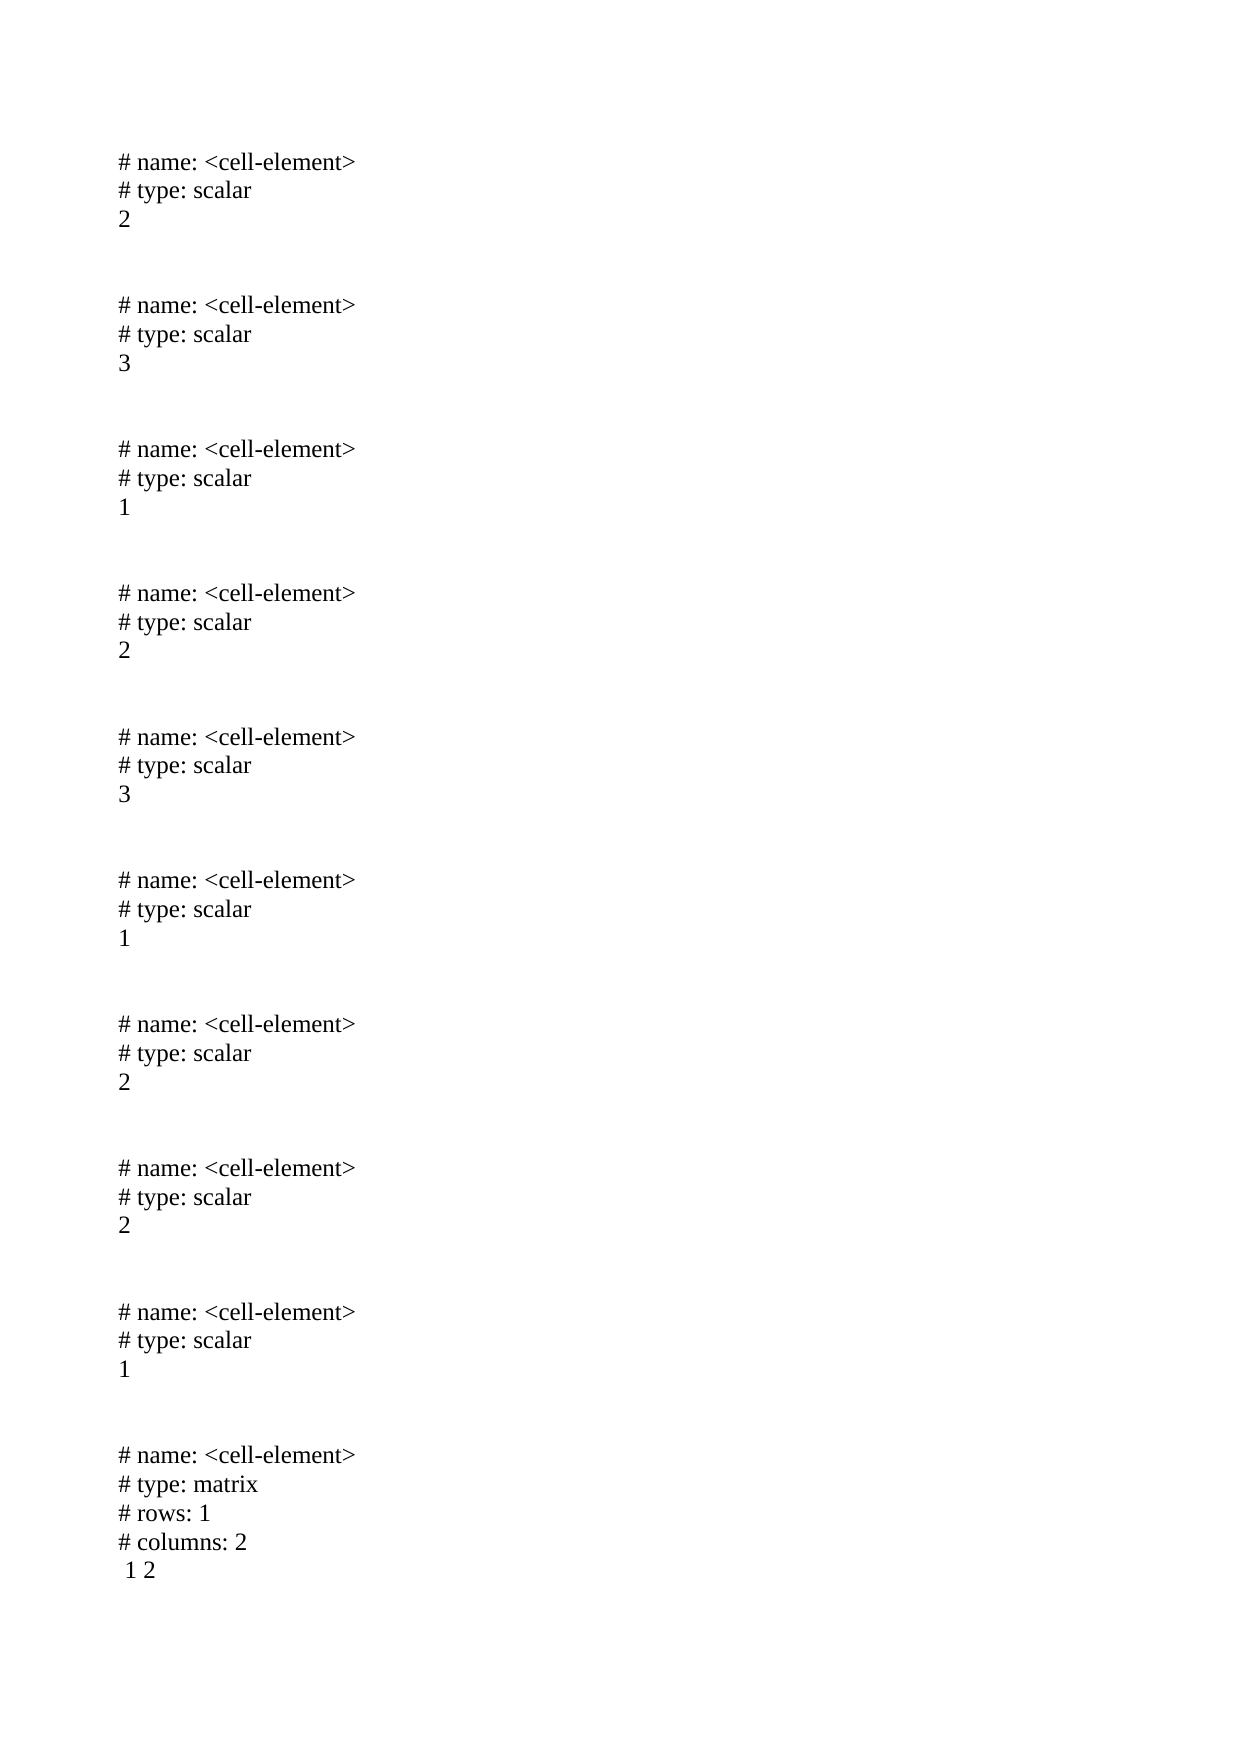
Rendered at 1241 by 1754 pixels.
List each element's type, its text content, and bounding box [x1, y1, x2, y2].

text 2 [118, 636, 1122, 664]
text # name: <cell-element> [118, 291, 1122, 319]
text # name: <cell-element> [118, 1297, 1122, 1326]
text 1 [118, 923, 1122, 952]
text # type: scalar [118, 751, 1122, 779]
text # rows: 1 [118, 1498, 1122, 1527]
text # name: <cell-element> [118, 578, 1122, 607]
text 2 [118, 1067, 1122, 1096]
text # type: scalar [118, 894, 1122, 923]
text # name: <cell-element> [118, 147, 1122, 176]
text # type: scalar [118, 1182, 1122, 1211]
text # name: <cell-element> [118, 1441, 1122, 1469]
text # type: scalar [118, 1326, 1122, 1354]
text 2 [118, 204, 1122, 233]
text 1 2 [118, 1556, 1122, 1584]
text # name: <cell-element> [118, 866, 1122, 894]
text 3 [118, 779, 1122, 808]
text # type: scalar [118, 176, 1122, 204]
text # name: <cell-element> [118, 1009, 1122, 1038]
text # type: matrix [118, 1469, 1122, 1498]
text # type: scalar [118, 607, 1122, 636]
text # name: <cell-element> [118, 722, 1122, 751]
text # name: <cell-element> [118, 1153, 1122, 1182]
text 1 [118, 1354, 1122, 1383]
text 2 [118, 1211, 1122, 1239]
text # columns: 2 [118, 1527, 1122, 1556]
text # type: scalar [118, 463, 1122, 492]
text # type: scalar [118, 319, 1122, 348]
text 1 [118, 492, 1122, 521]
text 3 [118, 348, 1122, 377]
text # type: scalar [118, 1038, 1122, 1067]
text # name: <cell-element> [118, 434, 1122, 463]
